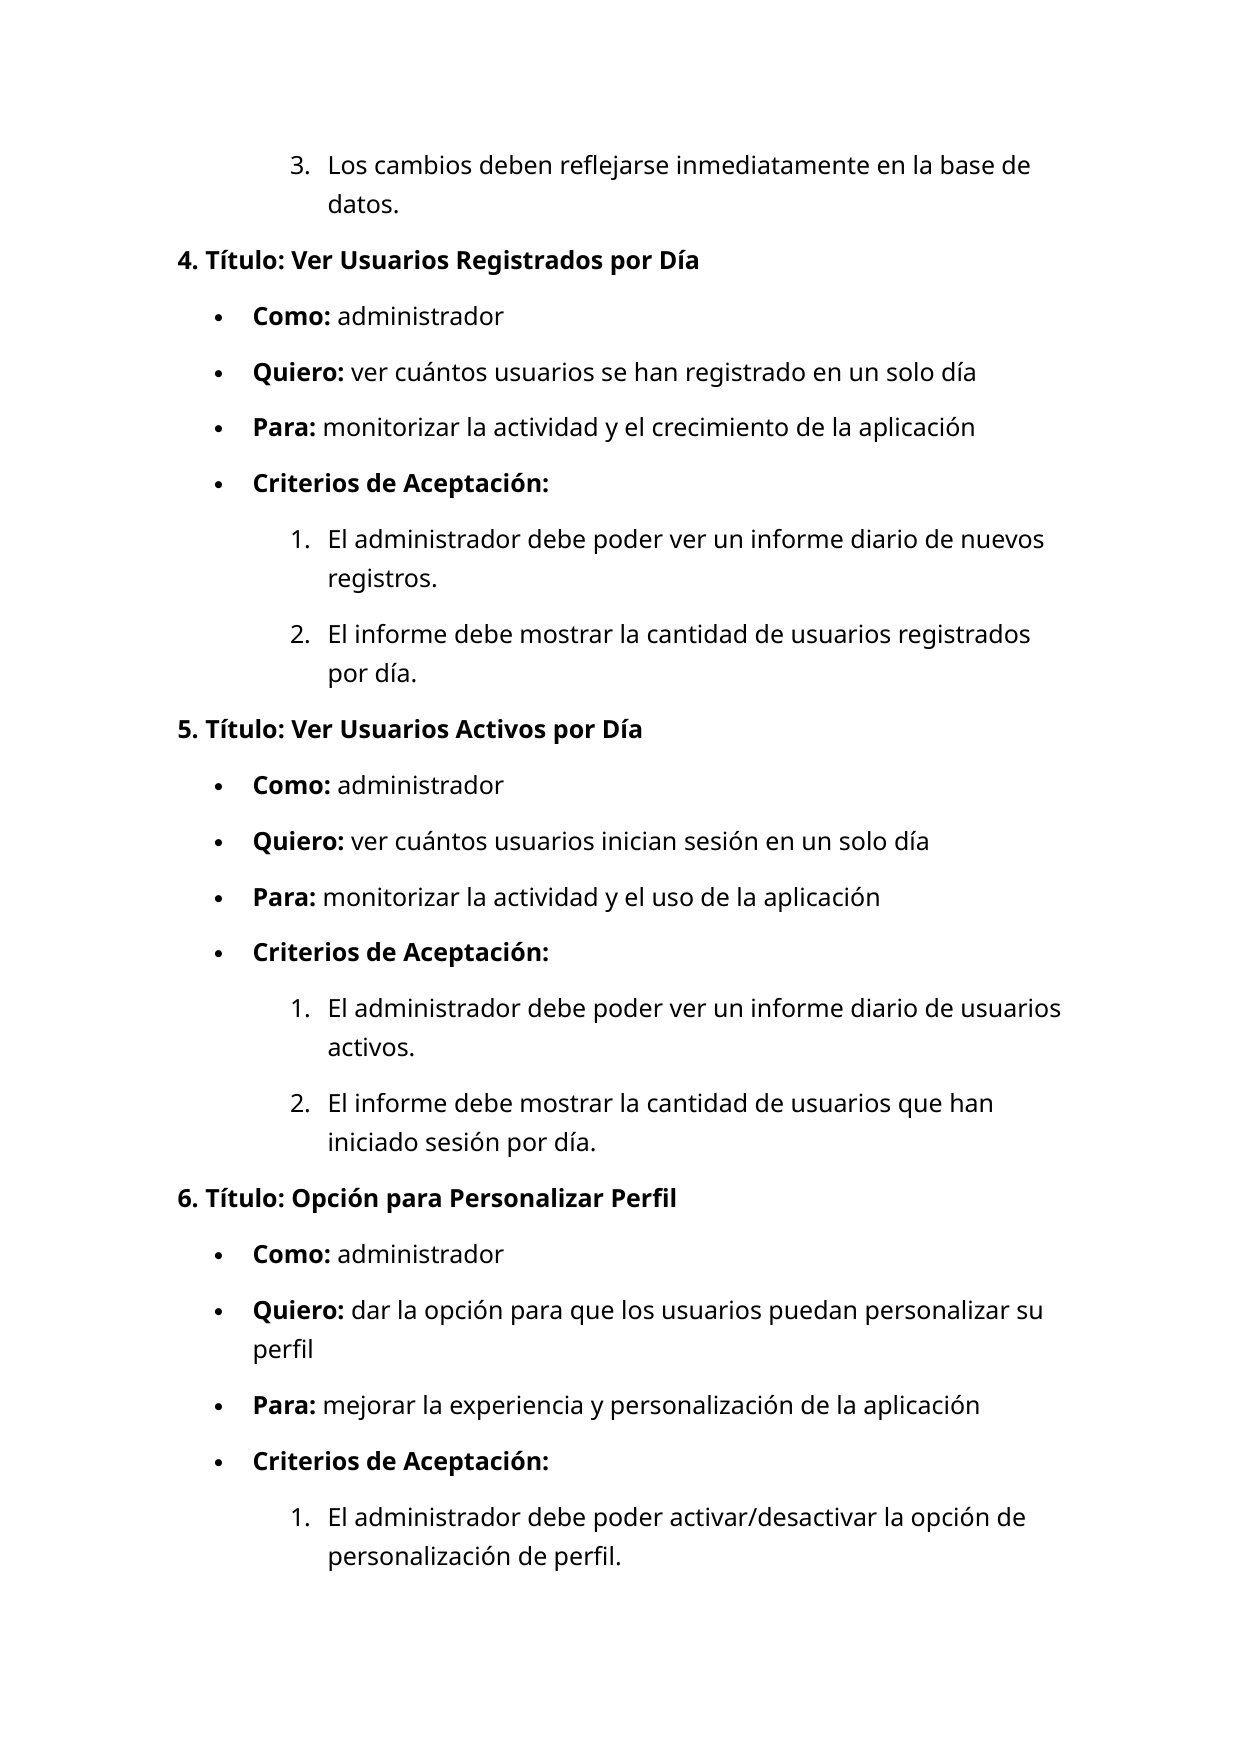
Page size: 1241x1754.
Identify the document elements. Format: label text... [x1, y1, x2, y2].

list Como: administrador [215, 1237, 1063, 1271]
list Como: administrador [215, 768, 1063, 802]
list Para: monitorizar la actividad y el crecimiento de la aplicación [215, 410, 1063, 444]
list Como: administrador [215, 298, 1063, 332]
list Quiero: dar la opción para que los usuarios puedan personalizar su perfil [215, 1293, 1063, 1366]
list El administrador debe poder activar/desactivar la opción de personalización de perfil. [290, 1499, 1063, 1572]
text 5. Título: Ver Usuarios Activos por Día [177, 712, 1063, 746]
list El administrador debe poder ver un informe diario de nuevos registros. [290, 522, 1063, 595]
list Criterios de Aceptación: [215, 1443, 1063, 1477]
text 4. Título: Ver Usuarios Registrados por Día [177, 243, 1063, 277]
list Para: monitorizar la actividad y el uso de la aplicación [215, 879, 1063, 913]
list El informe debe mostrar la cantidad de usuarios que han iniciado sesión por día. [290, 1086, 1063, 1159]
list Quiero: ver cuántos usuarios se han registrado en un solo día [215, 354, 1063, 388]
list Para: mejorar la experiencia y personalización de la aplicación [215, 1388, 1063, 1422]
list Los cambios deben reflejarse inmediatamente en la base de datos. [290, 148, 1063, 221]
list El informe debe mostrar la cantidad de usuarios registrados por día. [290, 617, 1063, 690]
list Criterios de Aceptación: [215, 935, 1063, 969]
text 6. Título: Opción para Personalizar Perfil [177, 1181, 1063, 1215]
list Quiero: ver cuántos usuarios inician sesión en un solo día [215, 823, 1063, 857]
list El administrador debe poder ver un informe diario de usuarios activos. [290, 991, 1063, 1064]
list Criterios de Aceptación: [215, 466, 1063, 500]
